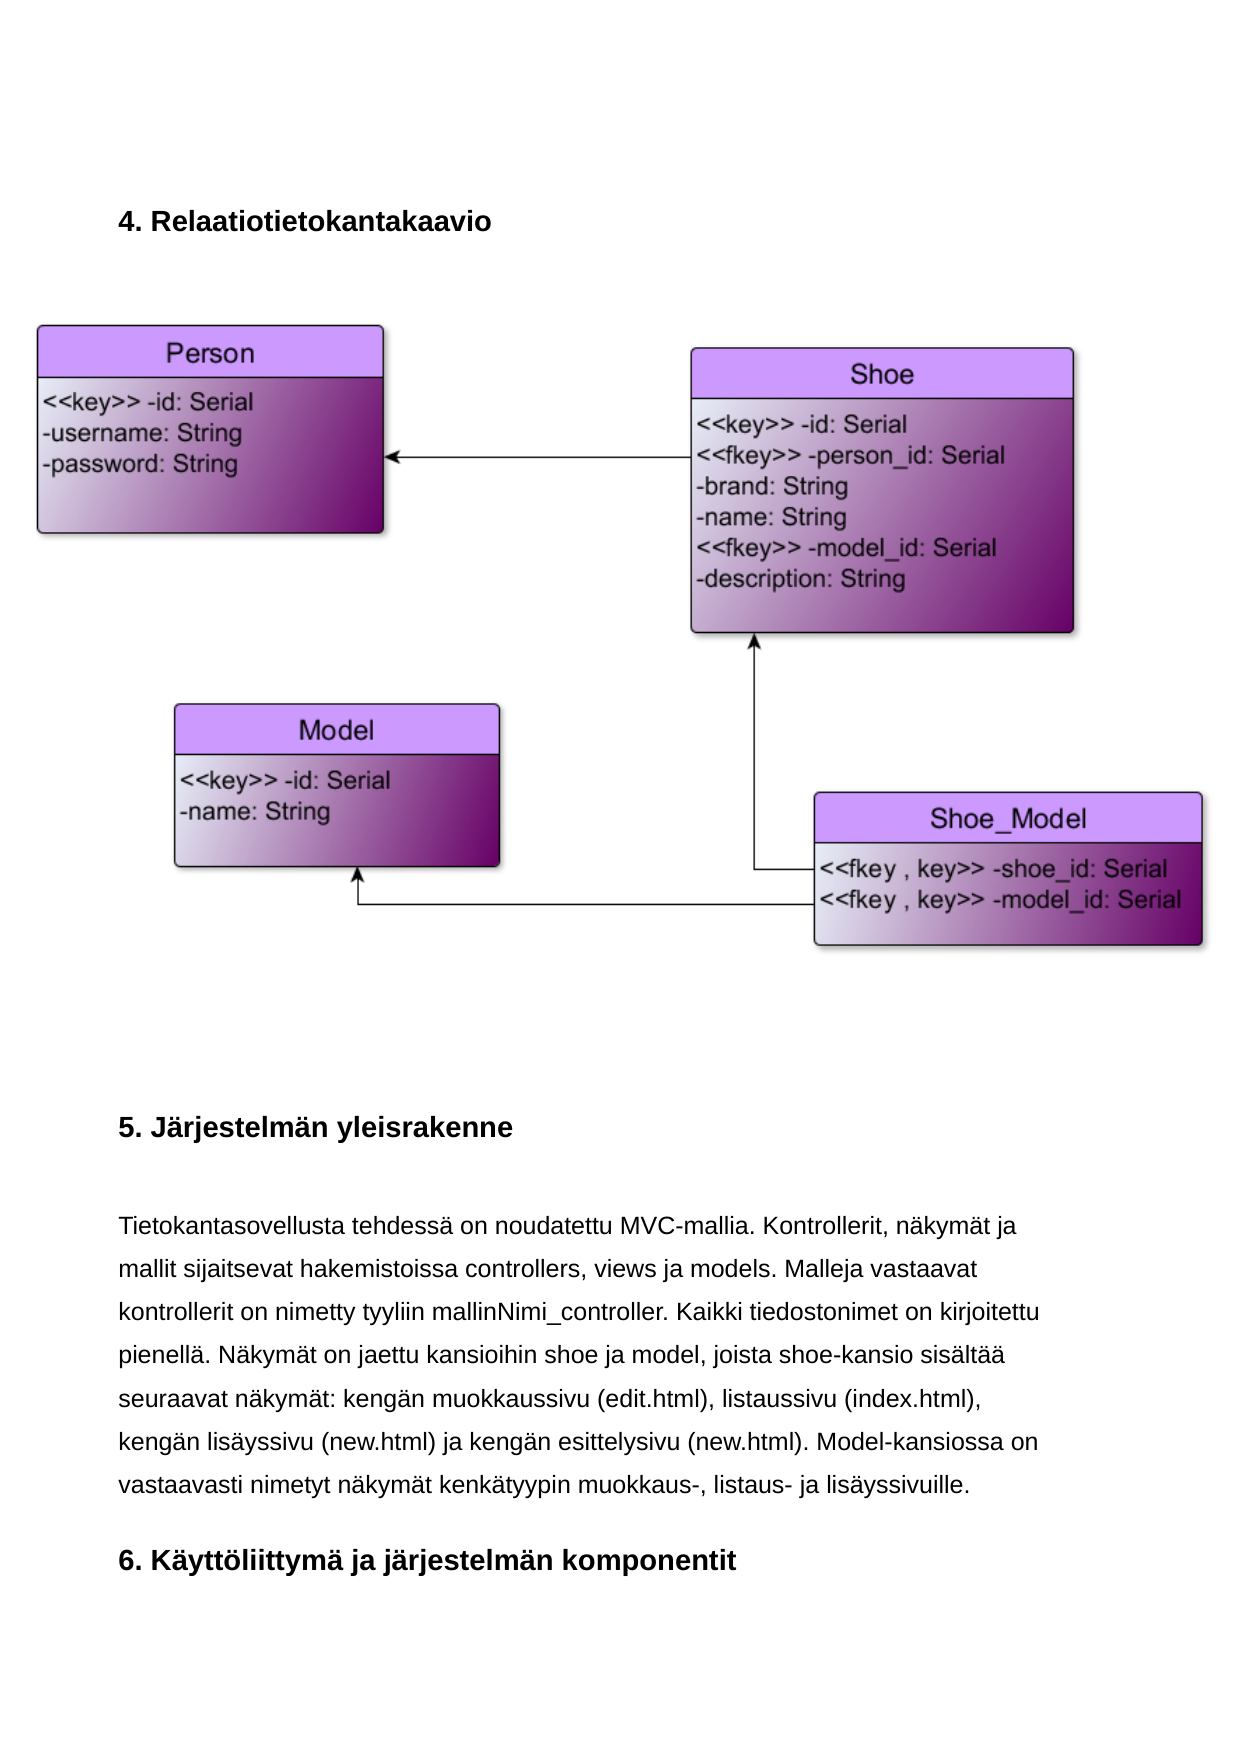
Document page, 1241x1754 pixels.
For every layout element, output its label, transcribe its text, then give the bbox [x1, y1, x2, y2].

picture [16, 305, 1224, 967]
text 6. Käyttöliittymä ja järjestelmän komponentit [118, 1542, 1122, 1576]
text 4. Relaatiotietokantakaavio [118, 204, 1122, 238]
text Tietokantasovellusta tehdessä on noudatettu MVC-mallia. Kontrollerit, näkymät ja mallit sijaitsevat hakemistoissa controllers, views ja models. Malleja vastaavat kontrollerit on nimetty tyyliin mallinNimi_controller. Kaikki tiedostonimet on kirjoitettu pienellä. Näkymät on jaettu kansioihin shoe ja model, joista shoe-kansio sisältää seuraavat näkymät: kengän muokkaussivu (edit.html), listaussivu (index.html), kengän lisäyssivu (new.html) ja kengän esittelysivu (new.html). Model-kansiossa on vastaavasti nimetyt näkymät kenkätyypin muokkaus-, listaus- ja lisäyssivuille. [118, 1211, 1063, 1499]
text 5. Järjestelmän yleisrakenne [118, 1111, 1122, 1144]
